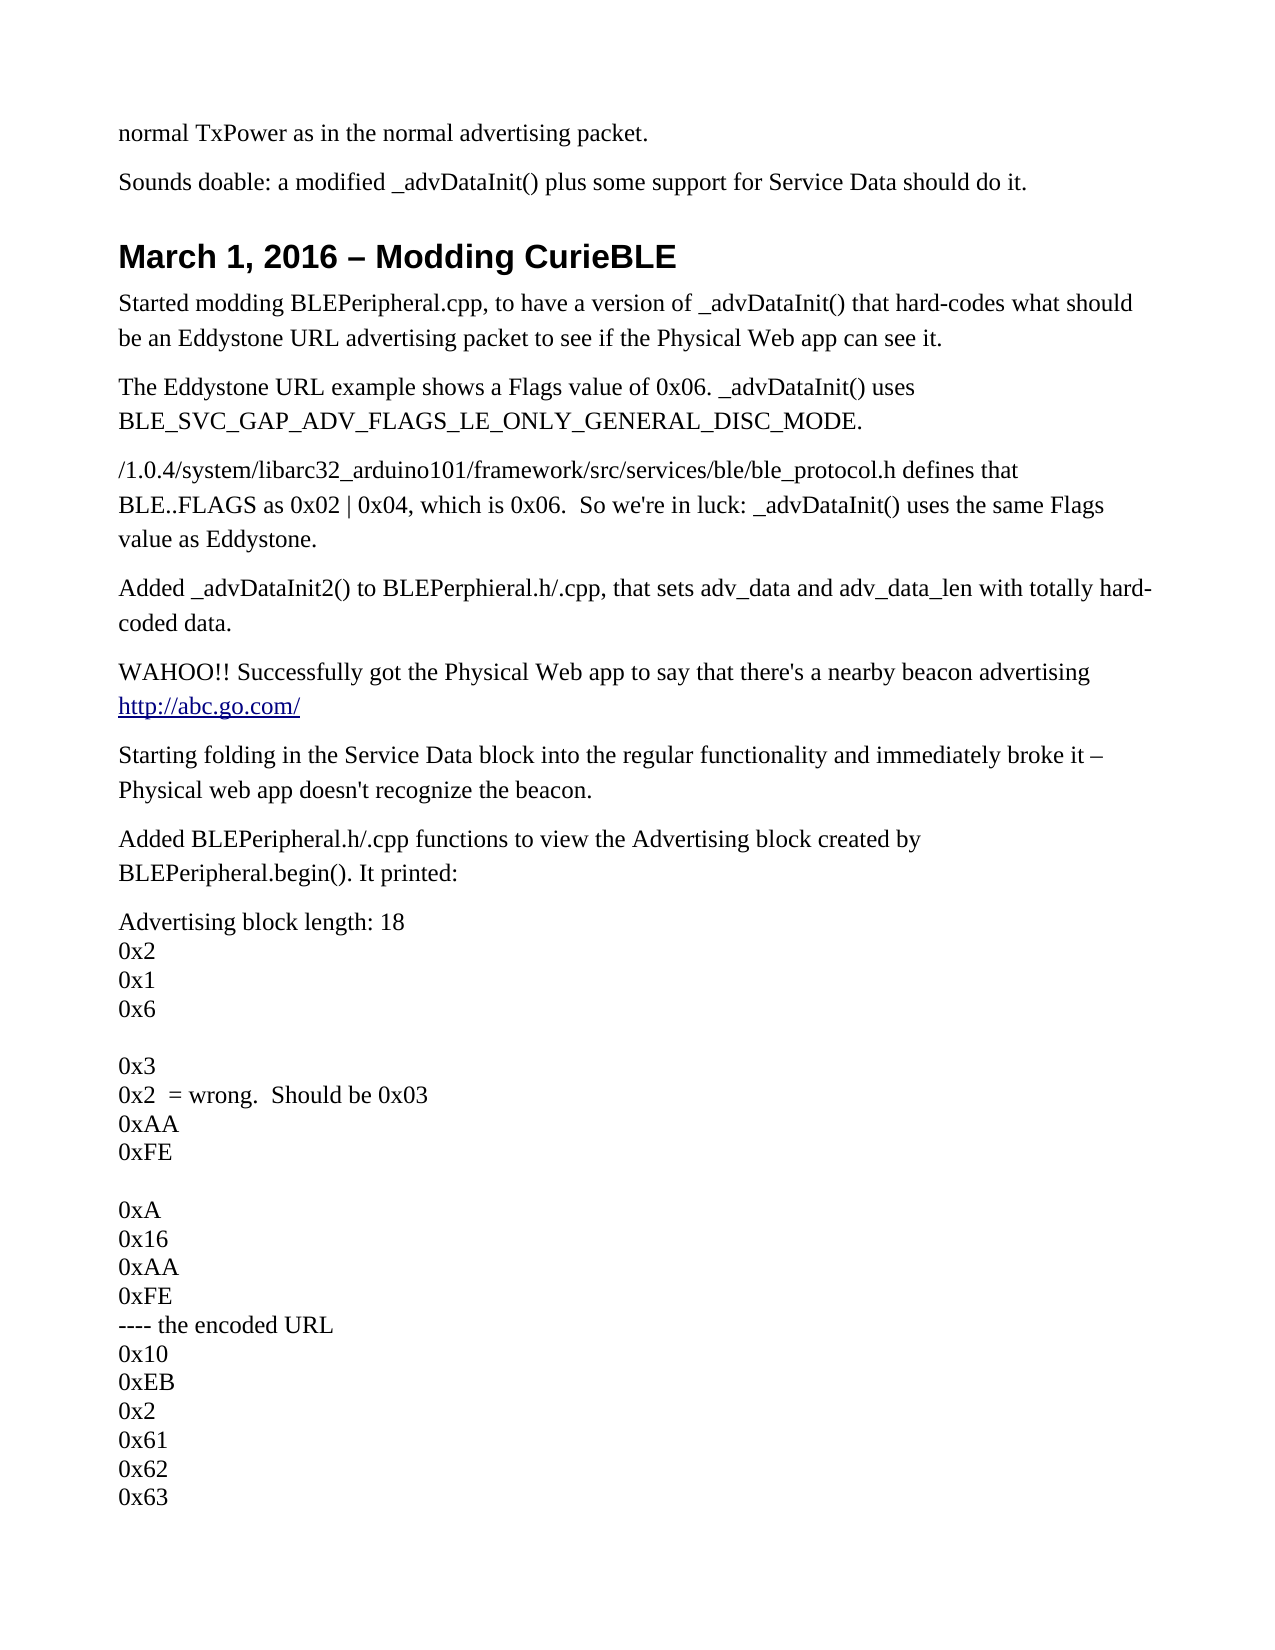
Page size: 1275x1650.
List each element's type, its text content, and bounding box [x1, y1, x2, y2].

text ---- the encoded URL [118, 1310, 1157, 1339]
text 0x10 [118, 1339, 1157, 1367]
text Starting folding in the Service Data block into the regular functionality and immediately broke it – Physical web app doesn't recognize the beacon. [118, 740, 1157, 804]
text /1.0.4/system/libarc32_arduino101/framework/src/services/ble/ble_protocol.h defines that BLE..FLAGS as 0x02 | 0x04, which is 0x06. So we're in luck: _advDataInit() uses the same Flags value as Eddystone. [118, 455, 1157, 553]
text 0xEB [118, 1367, 1157, 1396]
text 0x2 [118, 936, 1157, 965]
subtitle March 1, 2016 – Modding CurieBLE [118, 237, 1157, 276]
text 0x3 [118, 1051, 1157, 1080]
text Sounds doable: a modified _advDataInit() plus some support for Service Data should do it. [118, 167, 1157, 196]
text 0xFE [118, 1281, 1157, 1310]
text 0x2 [118, 1396, 1157, 1425]
text 0x1 [118, 965, 1157, 994]
text 0x63 [118, 1482, 1157, 1511]
text Added _advDataInit2() to BLEPerphieral.h/.cpp, that sets adv_data and adv_data_len with totally hard-coded data. [118, 573, 1157, 637]
text 0x62 [118, 1454, 1157, 1482]
text Advertising block length: 18 [118, 907, 1157, 936]
text The Eddystone URL example shows a Flags value of 0x06. _advDataInit() uses BLE_SVC_GAP_ADV_FLAGS_LE_ONLY_GENERAL_DISC_MODE. [118, 372, 1157, 435]
text 0xFE [118, 1137, 1157, 1166]
text 0xAA [118, 1109, 1157, 1137]
text Started modding BLEPeripheral.cpp, to have a version of _advDataInit() that hard-codes what should be an Eddystone URL advertising packet to see if the Physical Web app can see it. [118, 288, 1157, 351]
text 0xA [118, 1195, 1157, 1224]
text 0xAA [118, 1252, 1157, 1281]
text 0x16 [118, 1224, 1157, 1252]
text 0x6 [118, 994, 1157, 1022]
text normal TxPower as in the normal advertising packet. [118, 118, 1157, 147]
text WAHOO!! Successfully got the Physical Web app to say that there's a nearby beacon advertising http://abc.go.com/ [118, 657, 1157, 720]
text Added BLEPeripheral.h/.cpp functions to view the Advertising block created by BLEPeripheral.begin(). It printed: [118, 824, 1157, 887]
text 0x61 [118, 1425, 1157, 1454]
text 0x2 = wrong. Should be 0x03 [118, 1080, 1157, 1109]
